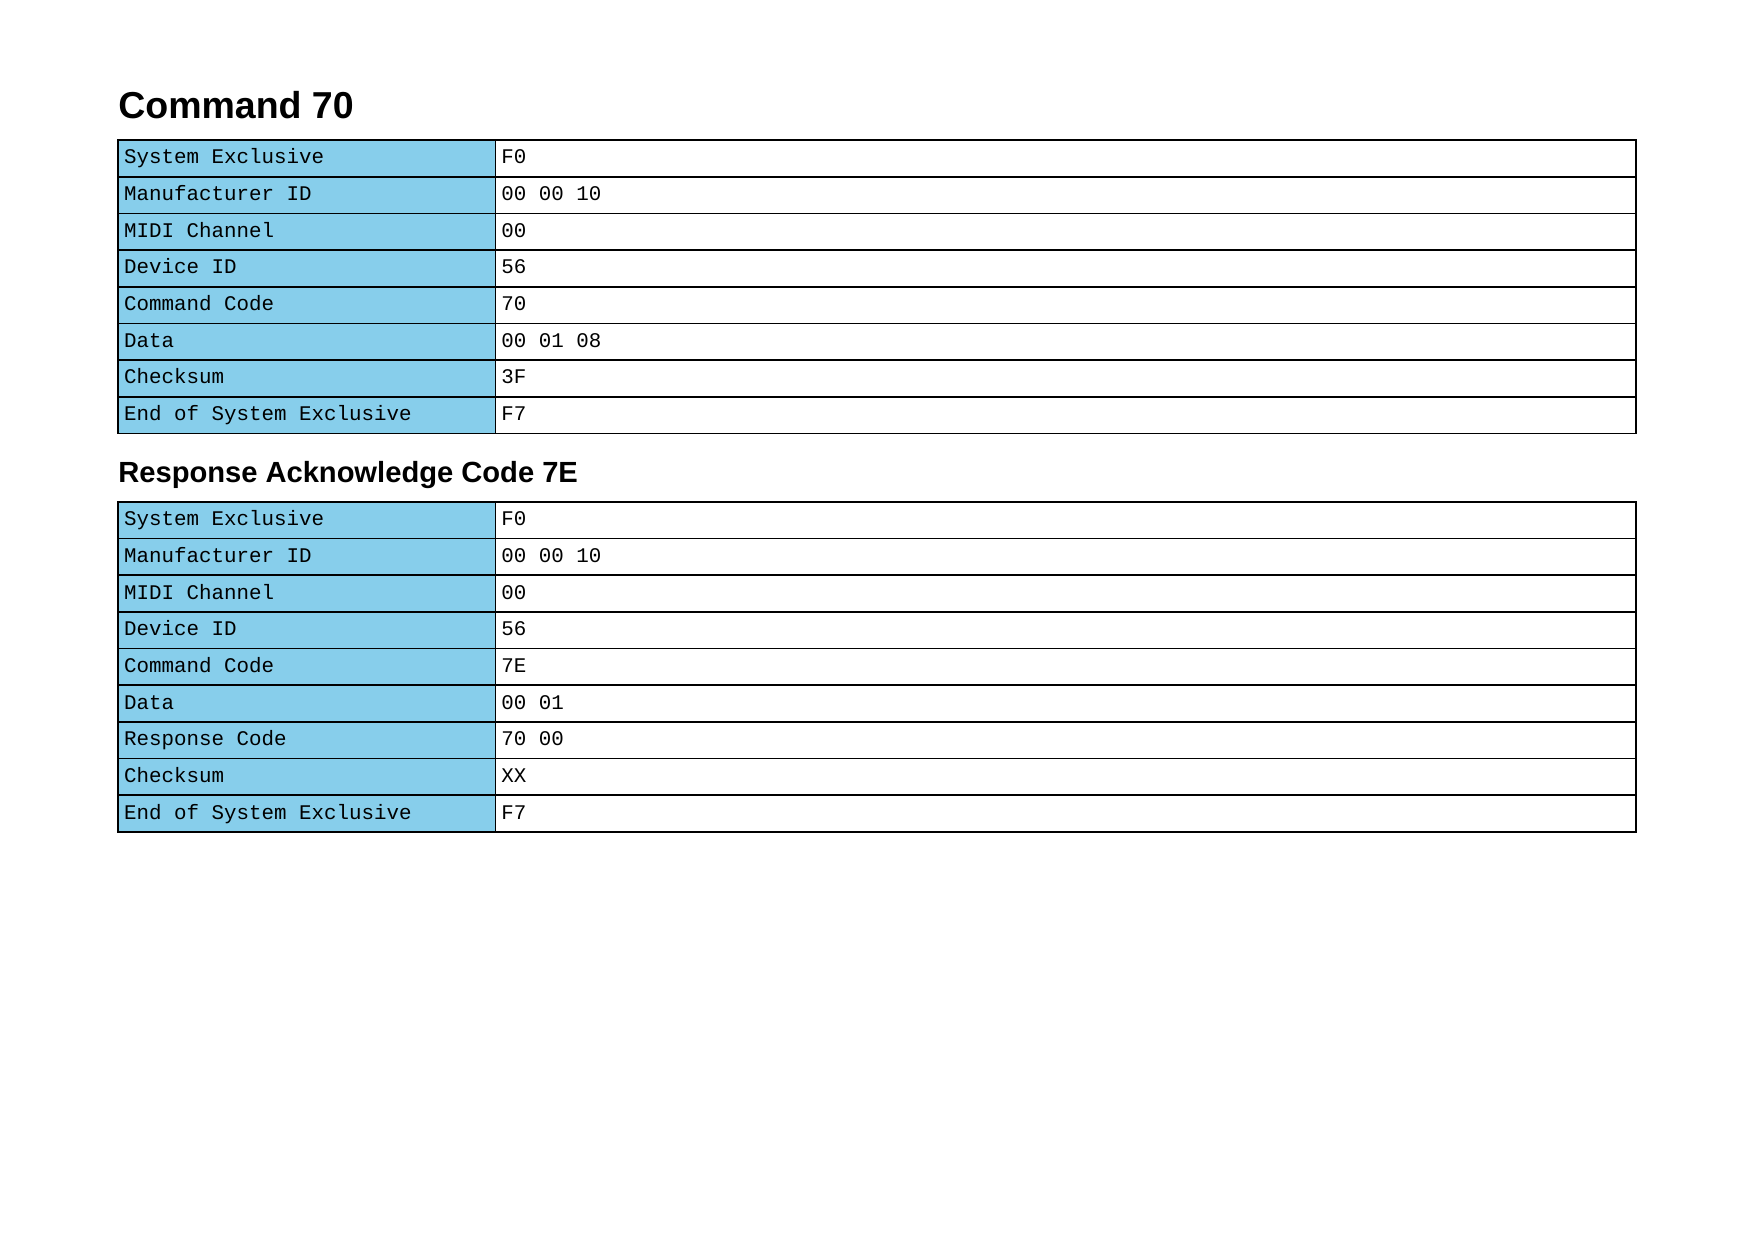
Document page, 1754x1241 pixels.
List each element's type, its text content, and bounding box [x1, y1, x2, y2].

table_cell MIDI Channel [119, 576, 495, 611]
table_cell End of System Exclusive [119, 796, 495, 831]
table_cell 00 00 10 [496, 539, 1635, 574]
table_cell 00 01 [496, 686, 1635, 721]
table_cell Command Code [119, 649, 495, 684]
table_cell Device ID [119, 613, 495, 648]
table_cell 00 01 08 [496, 324, 1635, 359]
table_cell End of System Exclusive [119, 398, 495, 433]
table_cell 3F [496, 361, 1635, 396]
table_cell Data [119, 686, 495, 721]
subtitle Response Acknowledge Code 7E [118, 455, 1636, 488]
table_cell Checksum [119, 361, 495, 396]
table_cell Manufacturer ID [119, 178, 495, 213]
table_cell 56 [496, 613, 1635, 648]
table_cell 70 [496, 288, 1635, 323]
table_header System Exclusive [119, 141, 495, 176]
subtitle Command 70 [118, 84, 1636, 127]
table_header System Exclusive [119, 503, 495, 538]
table_cell Response Code [119, 723, 495, 758]
table_cell 56 [496, 251, 1635, 286]
table_header F0 [496, 141, 1635, 176]
table_cell Checksum [119, 759, 495, 794]
table_cell 00 [496, 214, 1635, 249]
table_cell F7 [496, 398, 1635, 433]
table_cell Device ID [119, 251, 495, 286]
table_cell Command Code [119, 288, 495, 323]
table_cell MIDI Channel [119, 214, 495, 249]
table_header F0 [496, 503, 1635, 538]
table_cell XX [496, 759, 1635, 794]
table_cell 00 [496, 576, 1635, 611]
table_cell 7E [496, 649, 1635, 684]
table_cell F7 [496, 796, 1635, 831]
table_cell Data [119, 324, 495, 359]
table_cell 00 00 10 [496, 178, 1635, 213]
table_cell Manufacturer ID [119, 539, 495, 574]
table_cell 70 00 [496, 723, 1635, 758]
